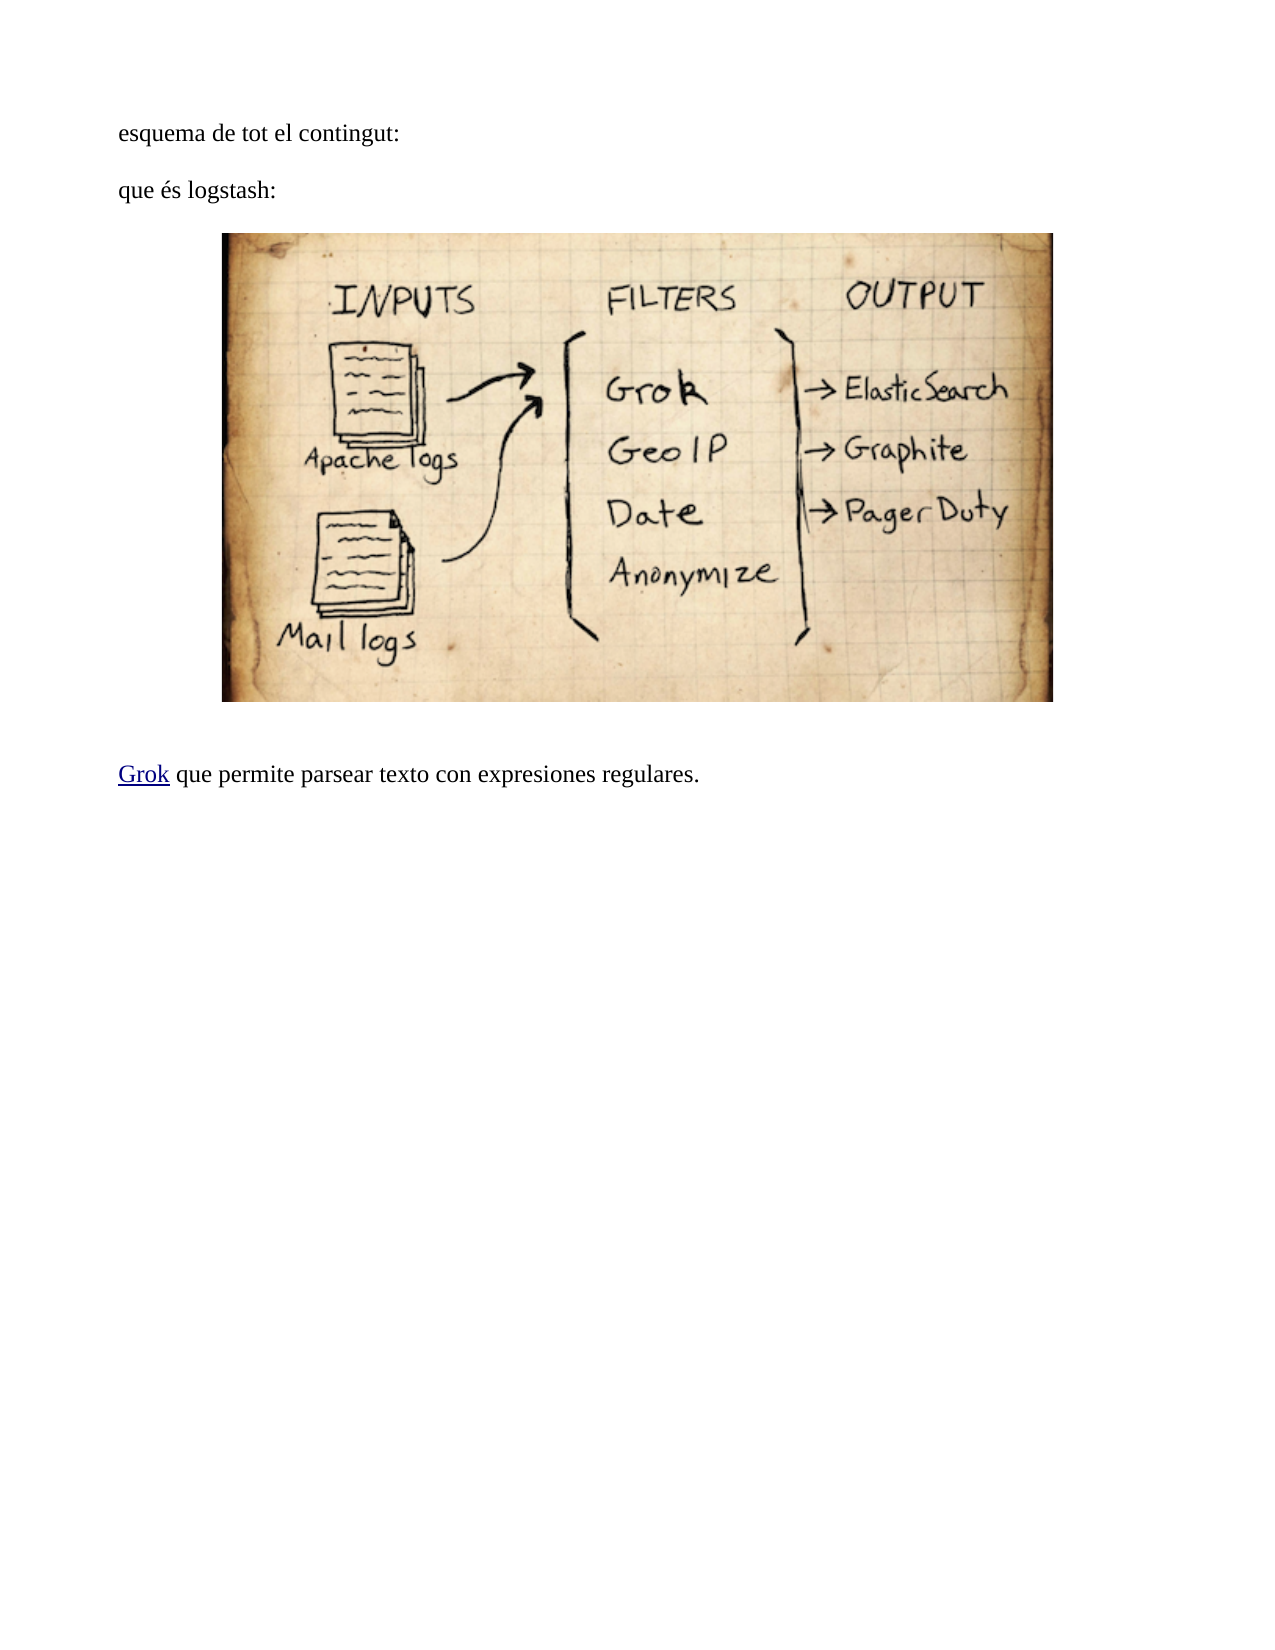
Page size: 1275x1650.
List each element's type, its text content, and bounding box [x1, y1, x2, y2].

text Grok que permite parsear texto con expresiones regulares. [118, 759, 1157, 788]
text esquema de tot el contingut: [118, 118, 1157, 147]
picture [221, 233, 1054, 702]
text que és logstash: [118, 176, 1157, 204]
